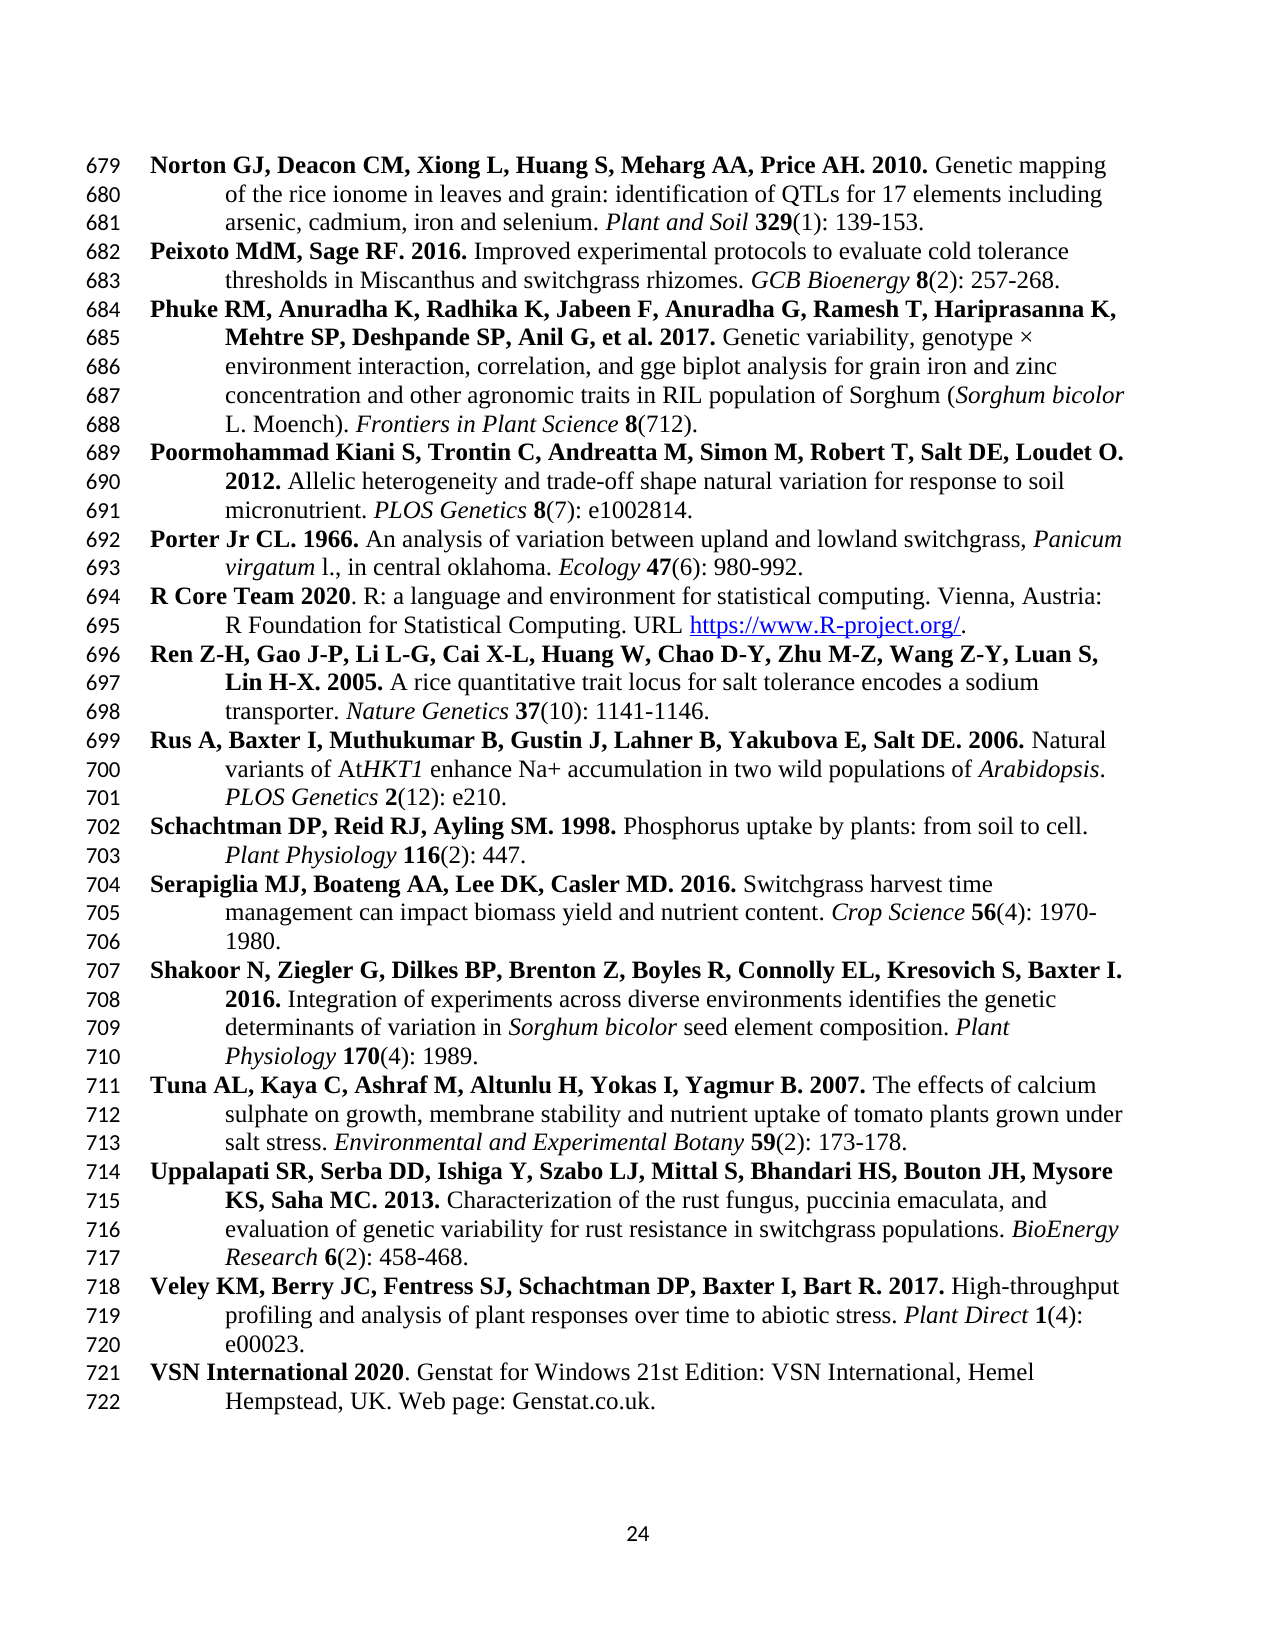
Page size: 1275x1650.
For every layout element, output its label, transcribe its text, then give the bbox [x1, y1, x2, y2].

text Ren Z-H, Gao J-P, Li L-G, Cai X-L, Huang W, Chao D-Y, Zhu M-Z, Wang Z-Y, Luan S, Lin H-X. 2005. A rice quantitative trait locus for salt tolerance encodes a sodium transporter. Nature Genetics 37(10): 1141-1146. [150, 639, 1125, 725]
text Schachtman DP, Reid RJ, Ayling SM. 1998. Phosphorus uptake by plants: from soil to cell. Plant Physiology 116(2): 447. [150, 811, 1125, 869]
text Porter Jr CL. 1966. An analysis of variation between upland and lowland switchgrass, Panicum virgatum l., in central oklahoma. Ecology 47(6): 980-992. [150, 524, 1125, 581]
text Poormohammad Kiani S, Trontin C, Andreatta M, Simon M, Robert T, Salt DE, Loudet O. 2012. Allelic heterogeneity and trade-off shape natural variation for response to soil micronutrient. PLOS Genetics 8(7): e1002814. [150, 437, 1125, 524]
text Veley KM, Berry JC, Fentress SJ, Schachtman DP, Baxter I, Bart R. 2017. High-throughput profiling and analysis of plant responses over time to abiotic stress. Plant Direct 1(4): e00023. [150, 1271, 1125, 1357]
text Rus A, Baxter I, Muthukumar B, Gustin J, Lahner B, Yakubova E, Salt DE. 2006. Natural variants of AtHKT1 enhance Na+ accumulation in two wild populations of Arabidopsis. PLOS Genetics 2(12): e210. [150, 725, 1125, 811]
text R Core Team 2020. R: a language and environment for statistical computing. Vienna, Austria: R Foundation for Statistical Computing. URL https://www.R-project.org/. [150, 581, 1125, 639]
text Serapiglia MJ, Boateng AA, Lee DK, Casler MD. 2016. Switchgrass harvest time management can impact biomass yield and nutrient content. Crop Science 56(4): 1970-1980. [150, 869, 1125, 955]
text Norton GJ, Deacon CM, Xiong L, Huang S, Meharg AA, Price AH. 2010. Genetic mapping of the rice ionome in leaves and grain: identification of QTLs for 17 elements including arsenic, cadmium, iron and selenium. Plant and Soil 329(1): 139-153. [150, 150, 1125, 236]
text Tuna AL, Kaya C, Ashraf M, Altunlu H, Yokas I, Yagmur B. 2007. The effects of calcium sulphate on growth, membrane stability and nutrient uptake of tomato plants grown under salt stress. Environmental and Experimental Botany 59(2): 173-178. [150, 1070, 1125, 1156]
text Uppalapati SR, Serba DD, Ishiga Y, Szabo LJ, Mittal S, Bhandari HS, Bouton JH, Mysore KS, Saha MC. 2013. Characterization of the rust fungus, puccinia emaculata, and evaluation of genetic variability for rust resistance in switchgrass populations. BioEnergy Research 6(2): 458-468. [150, 1156, 1125, 1271]
text VSN International 2020. Genstat for Windows 21st Edition: VSN International, Hemel Hempstead, UK. Web page: Genstat.co.uk. [150, 1357, 1125, 1415]
text Peixoto MdM, Sage RF. 2016. Improved experimental protocols to evaluate cold tolerance thresholds in Miscanthus and switchgrass rhizomes. GCB Bioenergy 8(2): 257-268. [150, 236, 1125, 294]
text Phuke RM, Anuradha K, Radhika K, Jabeen F, Anuradha G, Ramesh T, Hariprasanna K, Mehtre SP, Deshpande SP, Anil G, et al. 2017. Genetic variability, genotype × environment interaction, correlation, and gge biplot analysis for grain iron and zinc concentration and other agronomic traits in RIL population of Sorghum (Sorghum bicolor L. Moench). Frontiers in Plant Science 8(712). [150, 294, 1125, 437]
text Shakoor N, Ziegler G, Dilkes BP, Brenton Z, Boyles R, Connolly EL, Kresovich S, Baxter I. 2016. Integration of experiments across diverse environments identifies the genetic determinants of variation in Sorghum bicolor seed element composition. Plant Physiology 170(4): 1989. [150, 955, 1125, 1070]
